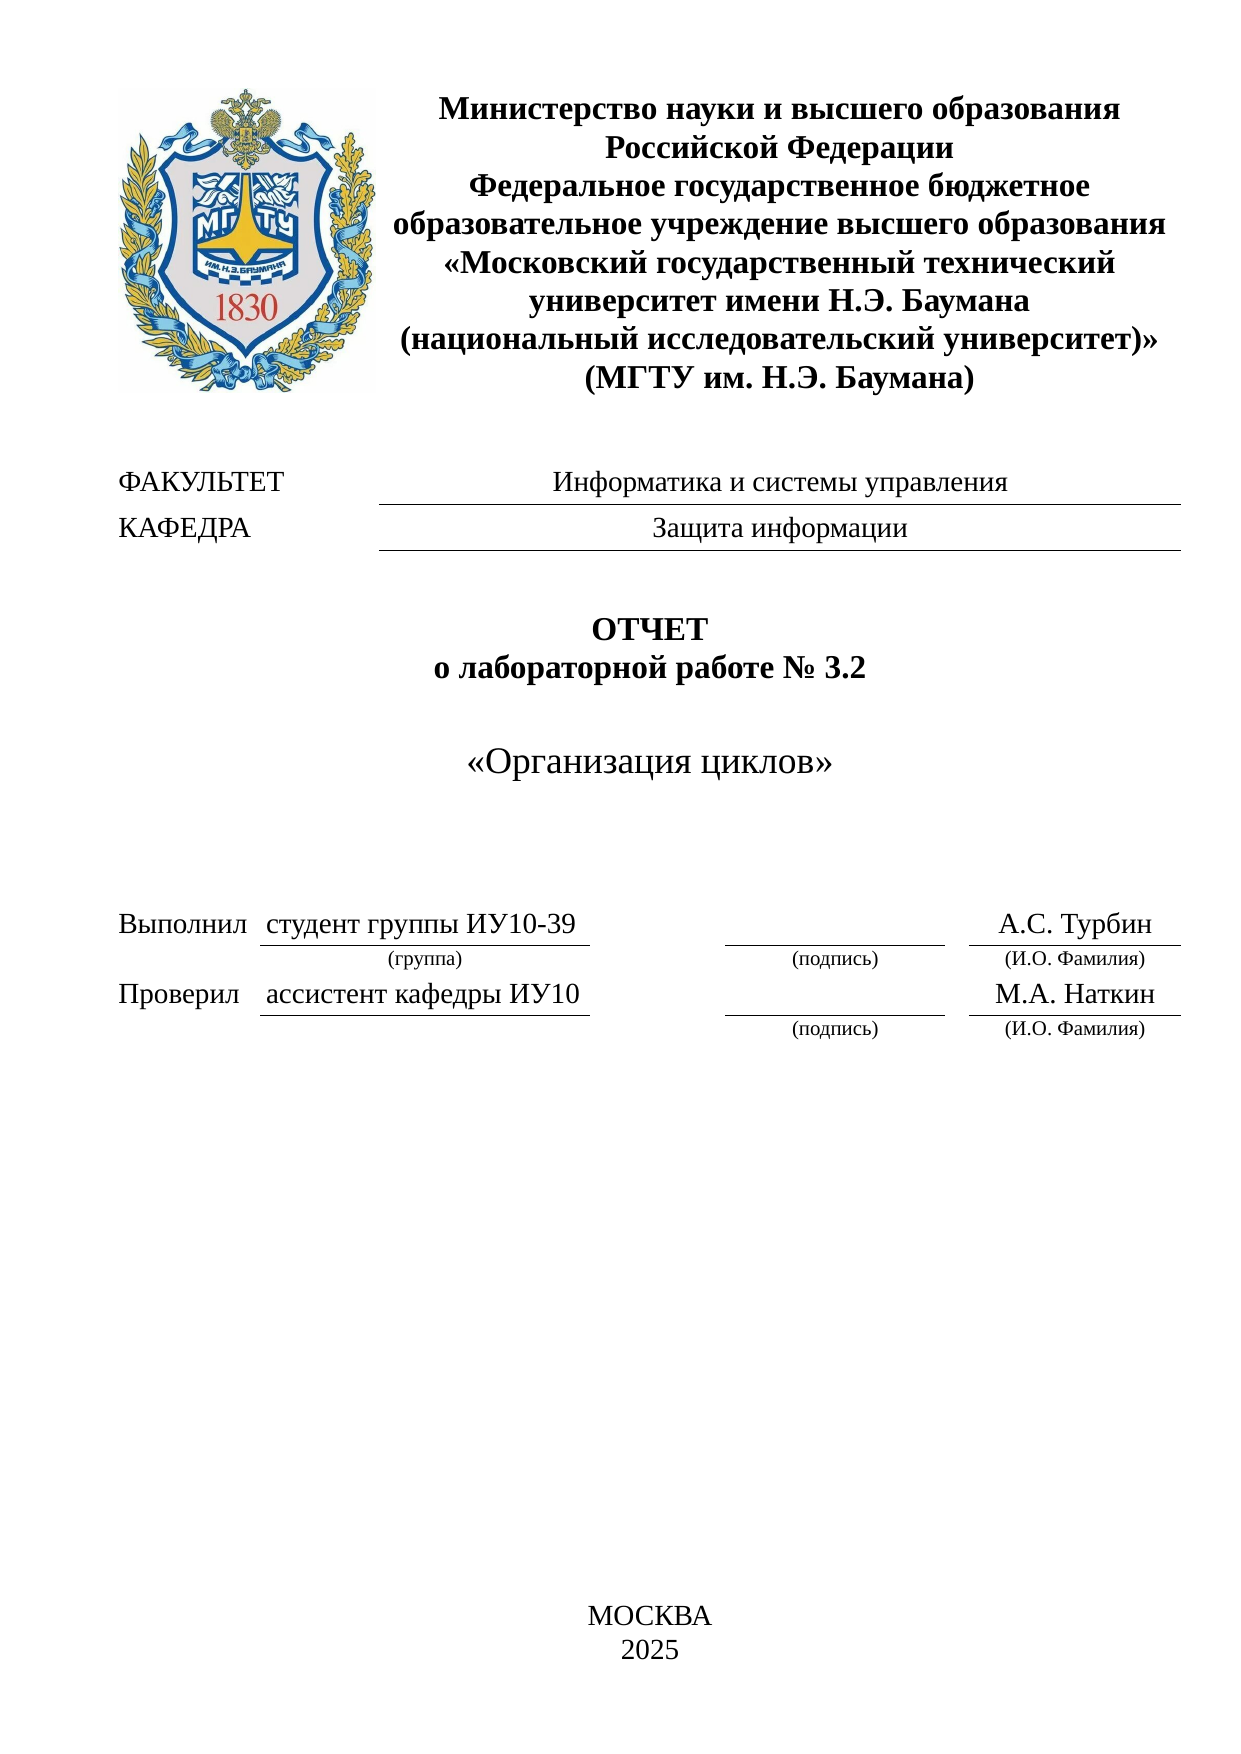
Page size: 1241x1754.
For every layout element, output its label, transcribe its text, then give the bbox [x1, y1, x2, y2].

table_cell (группа) [260, 946, 589, 970]
table_cell [118, 1015, 260, 1040]
table_cell Проверил [118, 970, 260, 1015]
table_cell [945, 970, 969, 1015]
table_cell КАФЕДРА [118, 504, 379, 550]
table_cell (подпись) [725, 1016, 945, 1040]
table_cell (И.О. Фамилия) [969, 1016, 1181, 1040]
table_cell [118, 945, 260, 970]
table_header ФАКУЛЬТЕТ [118, 459, 379, 504]
table_header А.С. Турбин [969, 900, 1181, 945]
table_header Информатика и системы управления [379, 459, 1181, 504]
table_cell (И.О. Фамилия) [969, 946, 1181, 970]
subtitle «Организация циклов» [118, 738, 1181, 781]
table_header [590, 900, 725, 945]
title ОТЧЕТ о лабораторной работе № 3.2 [118, 609, 1181, 686]
table_header [725, 900, 945, 945]
table_cell [260, 1016, 589, 1040]
table_cell [590, 1015, 725, 1040]
table_cell Защита информации [379, 505, 1181, 550]
table_cell ассистент кафедры ИУ10 [260, 970, 589, 1015]
table_cell [945, 1015, 969, 1040]
table_cell [945, 945, 969, 970]
table_cell М.А. Наткин [969, 970, 1181, 1015]
table_cell [590, 970, 725, 1015]
table_header Выполнил [118, 900, 260, 945]
table_cell (подпись) [725, 946, 945, 970]
table_header [945, 900, 969, 945]
table_cell [725, 970, 945, 1015]
table_header студент группы ИУ10-39 [260, 900, 589, 945]
picture [118, 88, 376, 393]
table_cell [590, 945, 725, 970]
